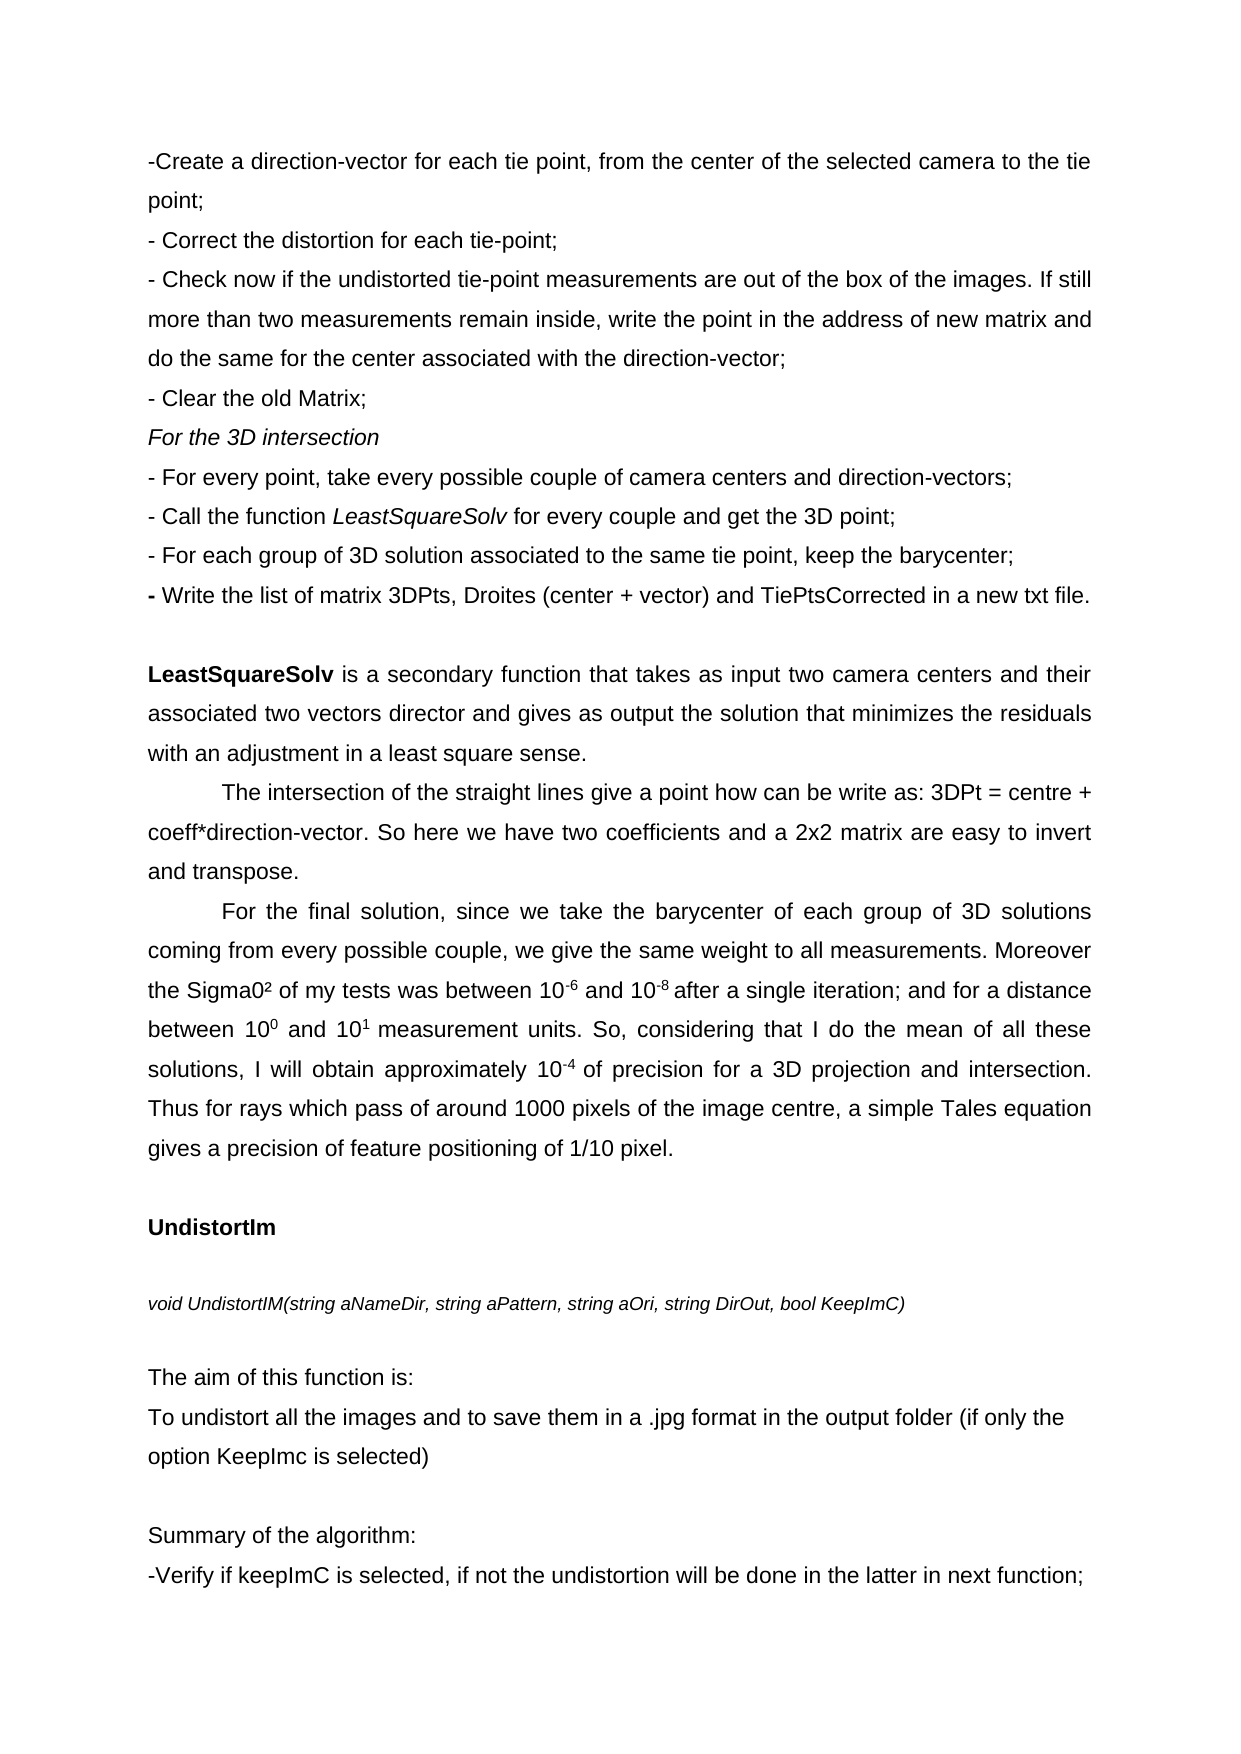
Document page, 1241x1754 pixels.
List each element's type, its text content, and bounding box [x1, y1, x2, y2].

text UndistortIm [148, 1213, 1093, 1240]
text - For every point, take every possible couple of camera centers and direction-vectors; [148, 463, 1093, 490]
text -Verify if keepImC is selected, if not the undistortion will be done in the latter in next function; [148, 1562, 1093, 1588]
text - Check now if the undistorted tie-point measurements are out of the box of the images. If still more than two measurements remain inside, write the point in the address of new matrix and do the same for the center associated with the direction-vector; [148, 266, 1093, 371]
text For the 3D intersection [148, 424, 1093, 450]
text void UndistortIM(string aNameDir, string aPattern, string aOri, string DirOut, bool KeepImC) [148, 1292, 1093, 1314]
text -Create a direction-vector for each tie point, from the center of the selected camera to the tie point; [148, 148, 1093, 213]
text The aim of this function is: [148, 1364, 1093, 1391]
text - Correct the distortion for each tie-point; [148, 227, 1093, 253]
text Summary of the algorithm: [148, 1522, 1093, 1548]
text The intersection of the straight lines give a point how can be write as: 3DPt = centre + coeff*direction-vector. So here we have two coefficients and a 2x2 matrix are easy to invert and transpose. [148, 779, 1093, 884]
text To undistort all the images and to save them in a .jpg format in the output folder (if only the option KeepImc is selected) [148, 1404, 1093, 1469]
text For the final solution, since we take the barycenter of each group of 3D solutions coming from every possible couple, we give the same weight to all measurements. Moreover the Sigma0² of my tests was between 10-6 and 10-8 after a single iteration; and for a distance between 100 and 101 measurement units. So, considering that I do the mean of all these solutions, I will obtain approximately 10-4 of precision for a 3D projection and intersection. Thus for rays which pass of around 1000 pixels of the image centre, a simple Tales equation gives a precision of feature positioning of 1/10 pixel. [148, 898, 1093, 1161]
text - Write the list of matrix 3DPts, Droites (center + vector) and TiePtsCorrected in a new txt file. [148, 582, 1093, 608]
text LeastSquareSolv is a secondary function that takes as input two camera centers and their associated two vectors director and gives as output the solution that minimizes the residuals with an adjustment in a least square sense. [148, 661, 1093, 766]
text - Clear the old Matrix; [148, 384, 1093, 411]
text - Call the function LeastSquareSolv for every couple and get the 3D point; [148, 503, 1093, 529]
text - For each group of 3D solution associated to the same tie point, keep the barycenter; [148, 542, 1093, 569]
